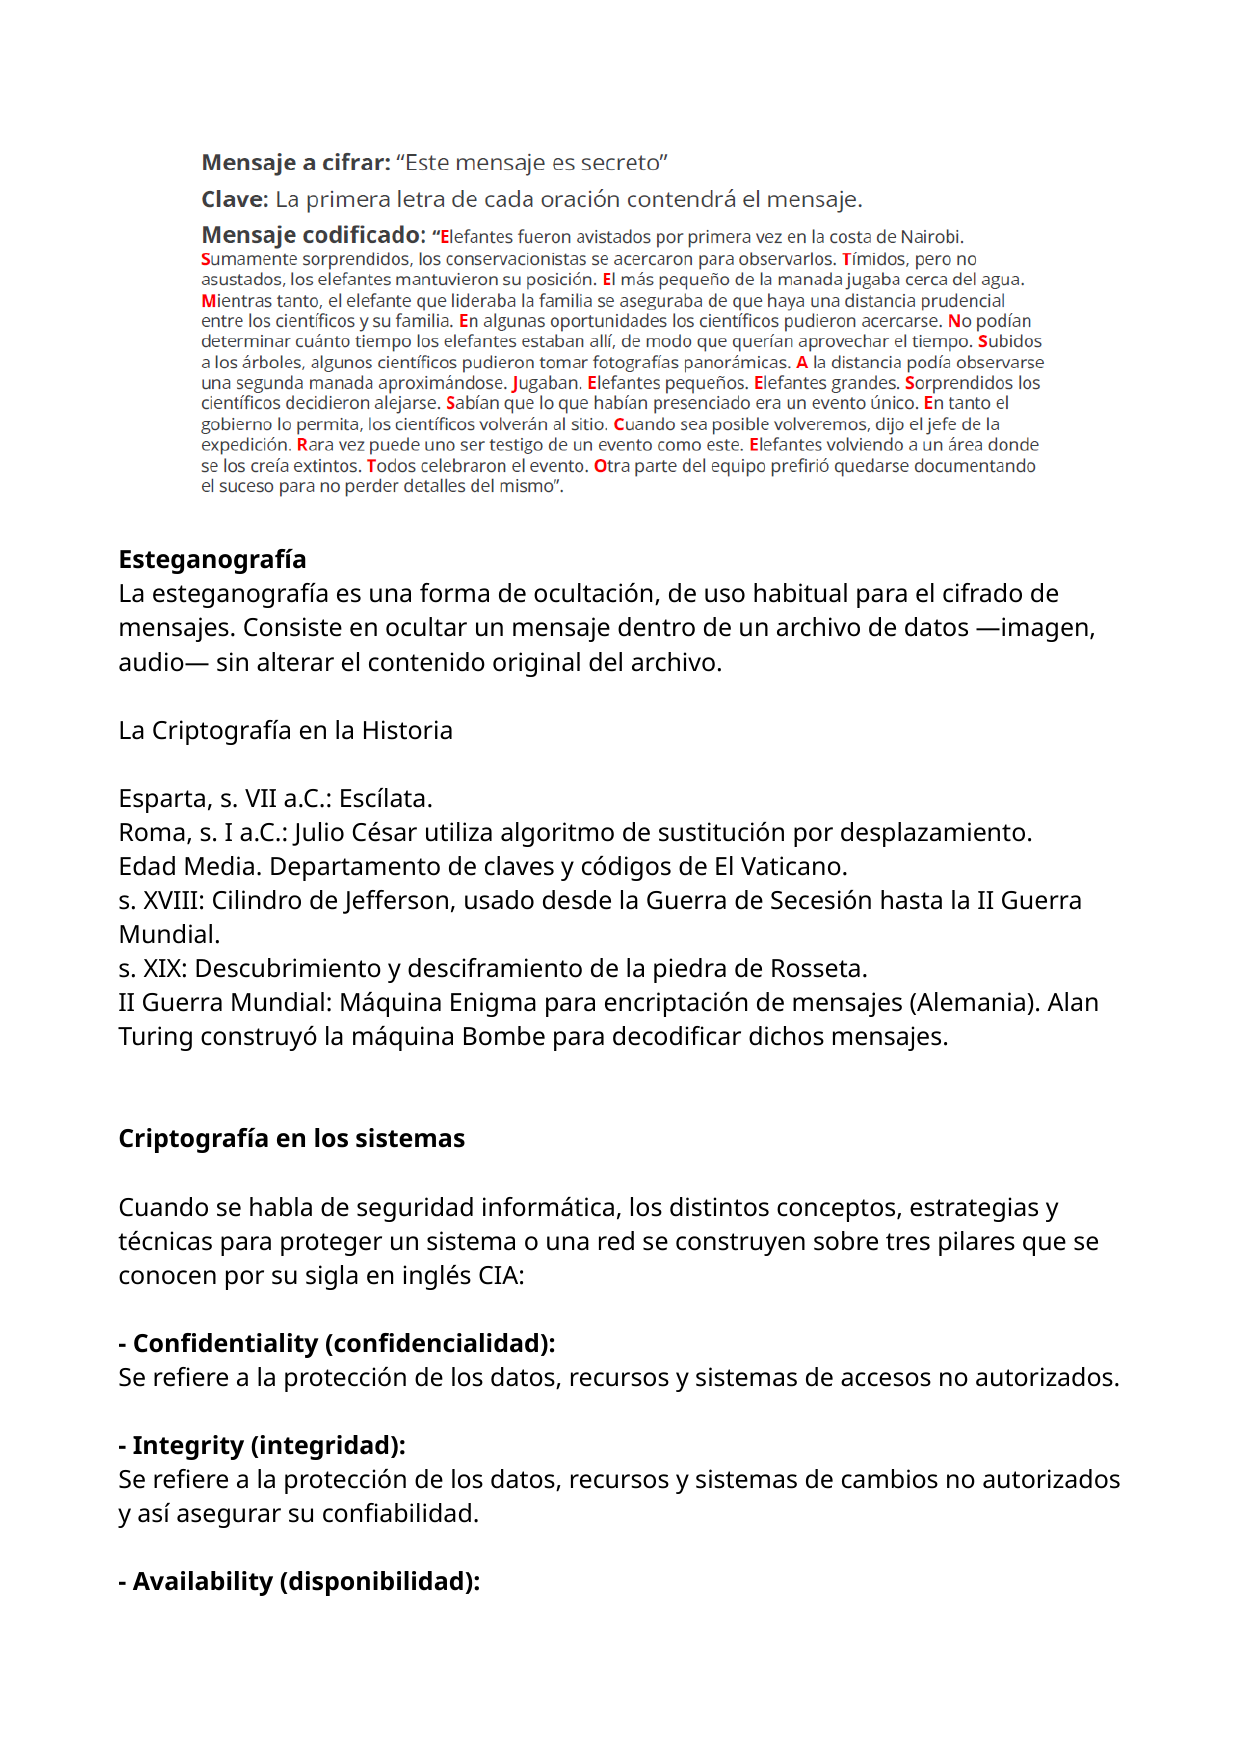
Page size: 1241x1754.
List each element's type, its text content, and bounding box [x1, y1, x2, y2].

text - Integrity (integridad): [118, 1428, 1122, 1462]
text - Availability (disponibilidad): [118, 1564, 1122, 1598]
text Esparta, s. VII a.C.: Escílata. [118, 780, 1122, 814]
text Roma, s. I a.C.: Julio César utiliza algoritmo de sustitución por desplazamiento. [118, 814, 1122, 848]
text La Criptografía en la Historia [118, 712, 1122, 746]
text Edad Media. Departamento de claves y códigos de El Vaticano. [118, 848, 1122, 883]
text Esteganografía [118, 118, 1122, 576]
text La esteganografía es una forma de ocultación, de uso habitual para el cifrado de mensajes. Consiste en ocultar un mensaje dentro de un archivo de datos —imagen, audio— sin alterar el contenido original del archivo. [118, 576, 1122, 678]
text Se refiere a la protección de los datos, recursos y sistemas de accesos no autorizados. [118, 1359, 1122, 1393]
text Criptografía en los sistemas [118, 1121, 1122, 1155]
text Cuando se habla de seguridad informática, los distintos conceptos, estrategias y técnicas para proteger un sistema o una red se construyen sobre tres pilares que se conocen por su sigla en inglés CIA: [118, 1189, 1122, 1291]
text - Confidentiality (confidencialidad): [118, 1325, 1122, 1359]
picture [185, 141, 1055, 507]
text Se refiere a la protección de los datos, recursos y sistemas de cambios no autorizados y así asegurar su confiabilidad. [118, 1462, 1122, 1530]
text II Guerra Mundial: Máquina Enigma para encriptación de mensajes (Alemania). Alan Turing construyó la máquina Bombe para decodificar dichos mensajes. [118, 985, 1122, 1053]
text s. XVIII: Cilindro de Jefferson, usado desde la Guerra de Secesión hasta la II Guerra Mundial. [118, 883, 1122, 951]
text s. XIX: Descubrimiento y desciframiento de la piedra de Rosseta. [118, 951, 1122, 985]
